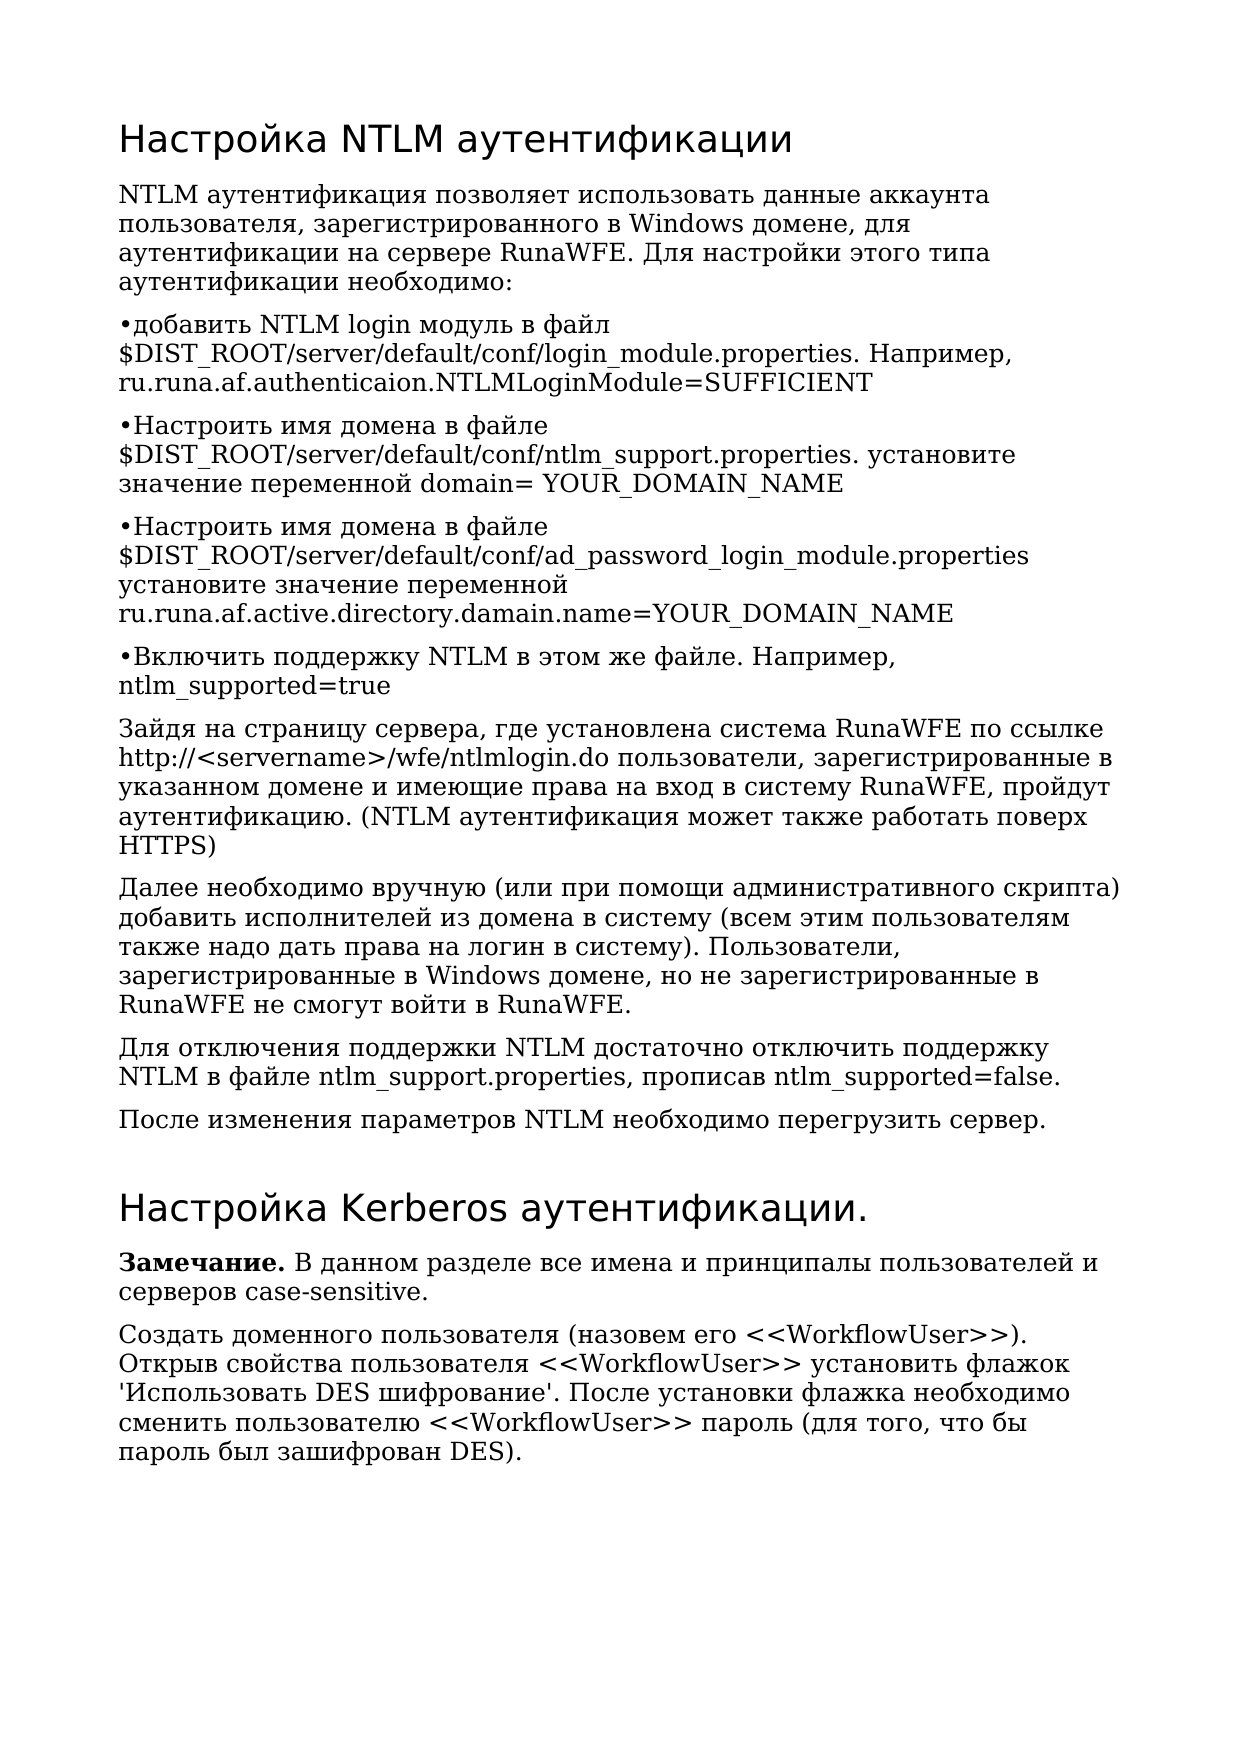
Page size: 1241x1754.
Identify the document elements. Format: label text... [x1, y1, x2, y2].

text NTLM аутентификация позволяет использовать данные аккаунта пользователя, зарегистрированного в Windows домене, для аутентификации на сервере RunaWFE. Для настройки этого типа аутентификации необходимо: [118, 180, 1122, 296]
text После изменения параметров NTLM необходимо перегрузить сервер. [118, 1105, 1122, 1134]
text Зайдя на страницу сервера, где установлена система RunaWFE по ссылке http://<servername>/wfe/ntlmlogin.do пользователи, зарегистрированные в указанном домене и имеющие права на вход в систему RunaWFE, пройдут аутентификацию. (NTLM аутентификация может также работать поверх HTTPS) [118, 714, 1122, 860]
subtitle Настройка Kerberos аутентификации. [118, 1186, 1122, 1230]
text Для отключения поддержки NTLM достаточно отключить поддержку NTLM в файле ntlm_support.properties, прописав ntlm_supported=false. [118, 1033, 1122, 1091]
text Создать доменного пользователя (назовем его <<WorkflowUser>>). Открыв свойства пользователя <<WorkflowUser>> установить флажок 'Использовать DES шифрование'. После установки флажка необходимо сменить пользователю <<WorkflowUser>> пароль (для того, что бы пароль был зашифрован DES). [118, 1320, 1122, 1466]
text Далее необходимо вручную (или при помощи административного скрипта) добавить исполнителей из домена в систему (всем этим пользователям также надо дать права на логин в систему). Пользователи, зарегистрированные в Windows домене, но не зарегистрированные в RunaWFE не смогут войти в RunaWFE. [118, 873, 1122, 1019]
text Замечание. В данном разделе все имена и принципалы пользователей и серверов case-sensitive. [118, 1248, 1122, 1307]
list Настроить имя домена в файле $DIST_ROOT/server/default/conf/ntlm_support.properties. установите значение переменной domain= YOUR_DOMAIN_NAME [118, 411, 1122, 498]
list Включить поддержку NTLM в этом же файле. Например, ntlm_supported=true [118, 642, 1122, 701]
list Настроить имя домена в файле $DIST_ROOT/server/default/conf/ad_password_login_module.properties установите значение переменной ru.runa.af.active.directory.damain.name=YOUR_DOMAIN_NAME [118, 512, 1122, 629]
subtitle Настройка NTLM аутентификации [118, 118, 1122, 162]
list добавить NTLM login модуль в файл $DIST_ROOT/server/default/conf/login_module.properties. Например, ru.runa.af.authenticaion.NTLMLoginModule=SUFFICIENT [118, 310, 1122, 397]
